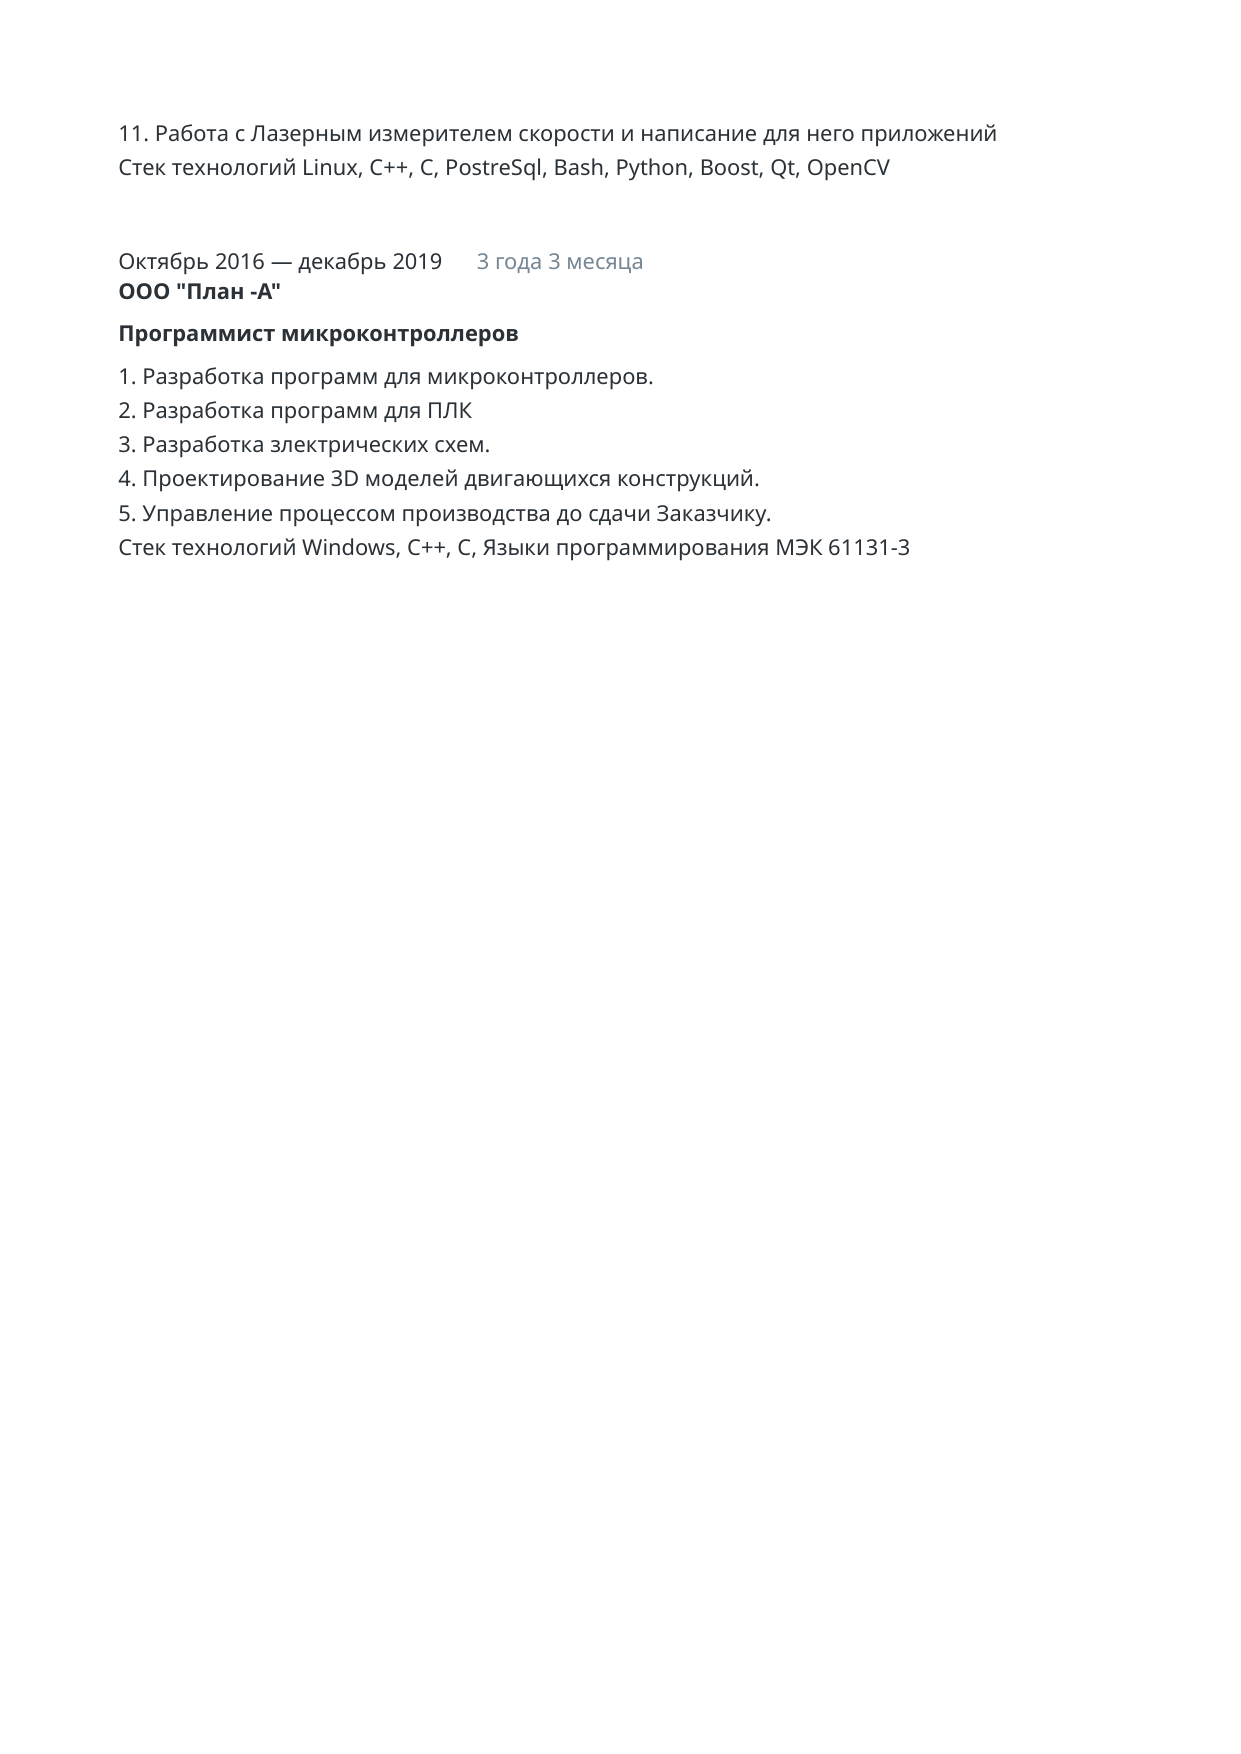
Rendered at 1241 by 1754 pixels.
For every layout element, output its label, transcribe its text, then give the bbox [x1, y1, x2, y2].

text Программист микроконтроллеров [118, 318, 1122, 348]
text Октябрь 2016 — декабрь 2019 3 года 3 месяца [118, 246, 1122, 276]
text 11. Работа с Лазерным измерителем скорости и написание для него приложений Стек технологий Linux, С++, С, PostreSql, Bash, Python, Boost, Qt, OpenCV [118, 118, 1122, 182]
text 1. Разработка программ для микроконтроллеров. 2. Разработка программ для ПЛК 3. Разработка злектрических схем. 4. Проектирование 3D моделей двигающихся конструкций. 5. Управление процессом производства до сдачи Заказчику. Стек технологий Windows, С++, С, Языки программирования МЭК 61131-3 [118, 361, 1122, 561]
text ООО "План -А" [118, 276, 1122, 306]
